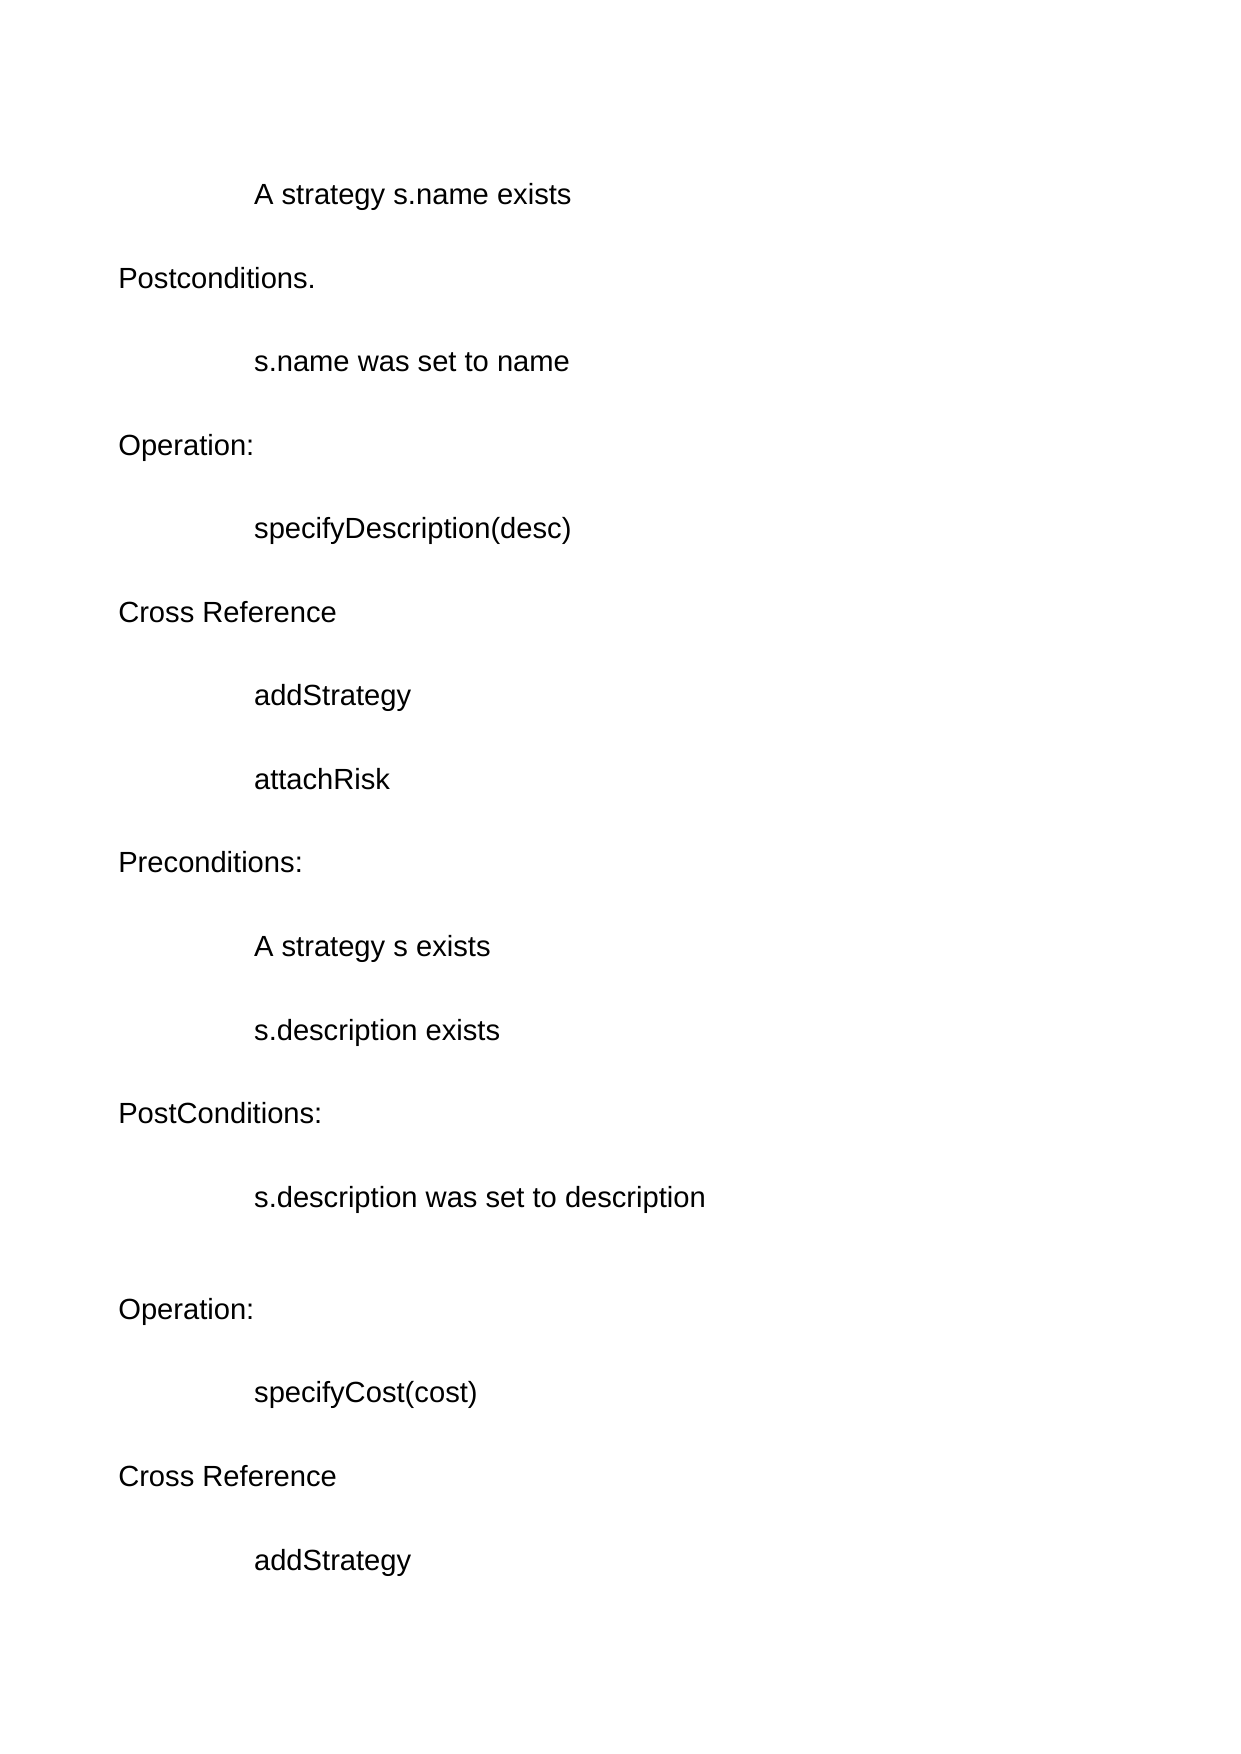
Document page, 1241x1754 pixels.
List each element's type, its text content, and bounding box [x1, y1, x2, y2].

text specifyCost(cost) [118, 1376, 1122, 1409]
text s.name was set to name [118, 344, 1122, 378]
text Operation: [118, 428, 1122, 461]
text specifyDescription(desc) [118, 511, 1122, 545]
text s.description exists [118, 1013, 1122, 1046]
text A strategy s exists [118, 929, 1122, 963]
text s.description was set to description [118, 1180, 1122, 1213]
text Postconditions. [118, 261, 1122, 294]
text addStrategy [118, 678, 1122, 712]
text addStrategy [118, 1543, 1122, 1576]
text A strategy s.name exists [118, 177, 1122, 211]
text Operation: [118, 1292, 1122, 1326]
text Preconditions: [118, 846, 1122, 879]
text Cross Reference [118, 595, 1122, 628]
text attachRisk [118, 762, 1122, 796]
text PostConditions: [118, 1096, 1122, 1130]
text Cross Reference [118, 1459, 1122, 1493]
